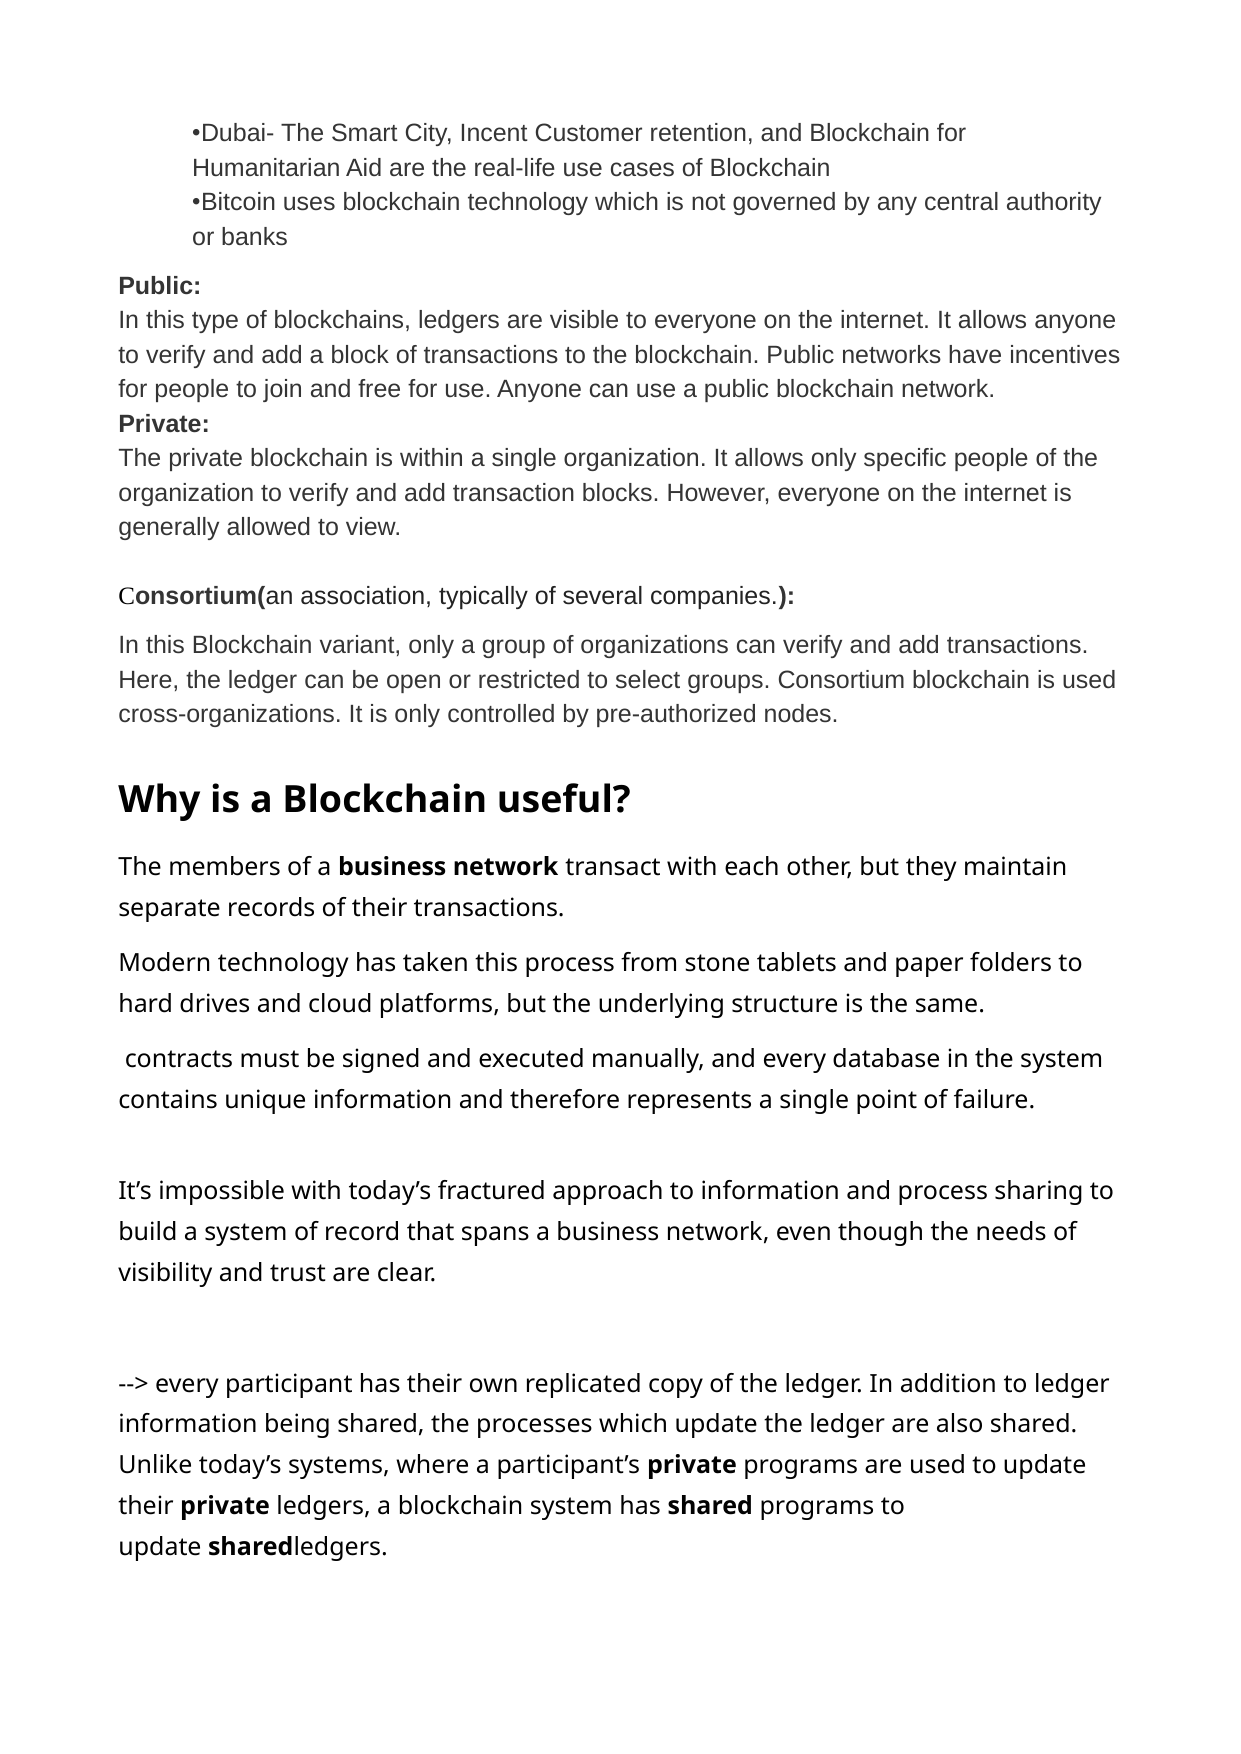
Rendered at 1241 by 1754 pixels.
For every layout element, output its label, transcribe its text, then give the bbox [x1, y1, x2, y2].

text --> every participant has their own replicated copy of the ledger. In addition to ledger information being shared, the processes which update the ledger are also shared. Unlike today’s systems, where a participant’s private programs are used to update their private ledgers, a blockchain system has shared programs to update sharedledgers. [118, 1365, 1122, 1563]
text contracts must be signed and executed manually, and every database in the system contains unique information and therefore represents a single point of failure. [118, 1041, 1122, 1116]
text In this type of blockchains, ledgers are visible to everyone on the internet. It allows anyone to verify and add a block of transactions to the blockchain. Public networks have incentives for people to join and free for use. Anyone can use a public blockchain network. [118, 305, 1122, 403]
list Dubai- The Smart City, Incent Customer retention, and Blockchain for Humanitarian Aid are the real-life use cases of Blockchain [118, 118, 1122, 181]
text Modern technology has taken this process from stone tablets and paper folders to hard drives and cloud platforms, but the underlying structure is the same. [118, 945, 1122, 1020]
text Private: [118, 409, 1122, 437]
text It’s impossible with today’s fractured approach to information and process sharing to build a system of record that spans a business network, even though the needs of visibility and trust are clear. [118, 1137, 1122, 1288]
text The private blockchain is within a single organization. It allows only specific people of the organization to verify and add transaction blocks. However, everyone on the internet is generally allowed to view. [118, 443, 1122, 541]
list Bitcoin uses blockchain technology which is not governed by any central authority or banks [118, 187, 1122, 251]
text The members of a business network transact with each other, but they maintain separate records of their transactions. [118, 848, 1122, 923]
text Consortium(an association, typically of several companies.): [118, 547, 1122, 610]
text In this Blockchain variant, only a group of organizations can verify and add transactions. Here, the ledger can be open or restricted to select groups. Consortium blockchain is used cross-organizations. It is only controlled by pre-authorized nodes. [118, 630, 1122, 728]
text Why is a Blockchain useful? [118, 734, 1122, 824]
text Public: [118, 271, 1122, 299]
